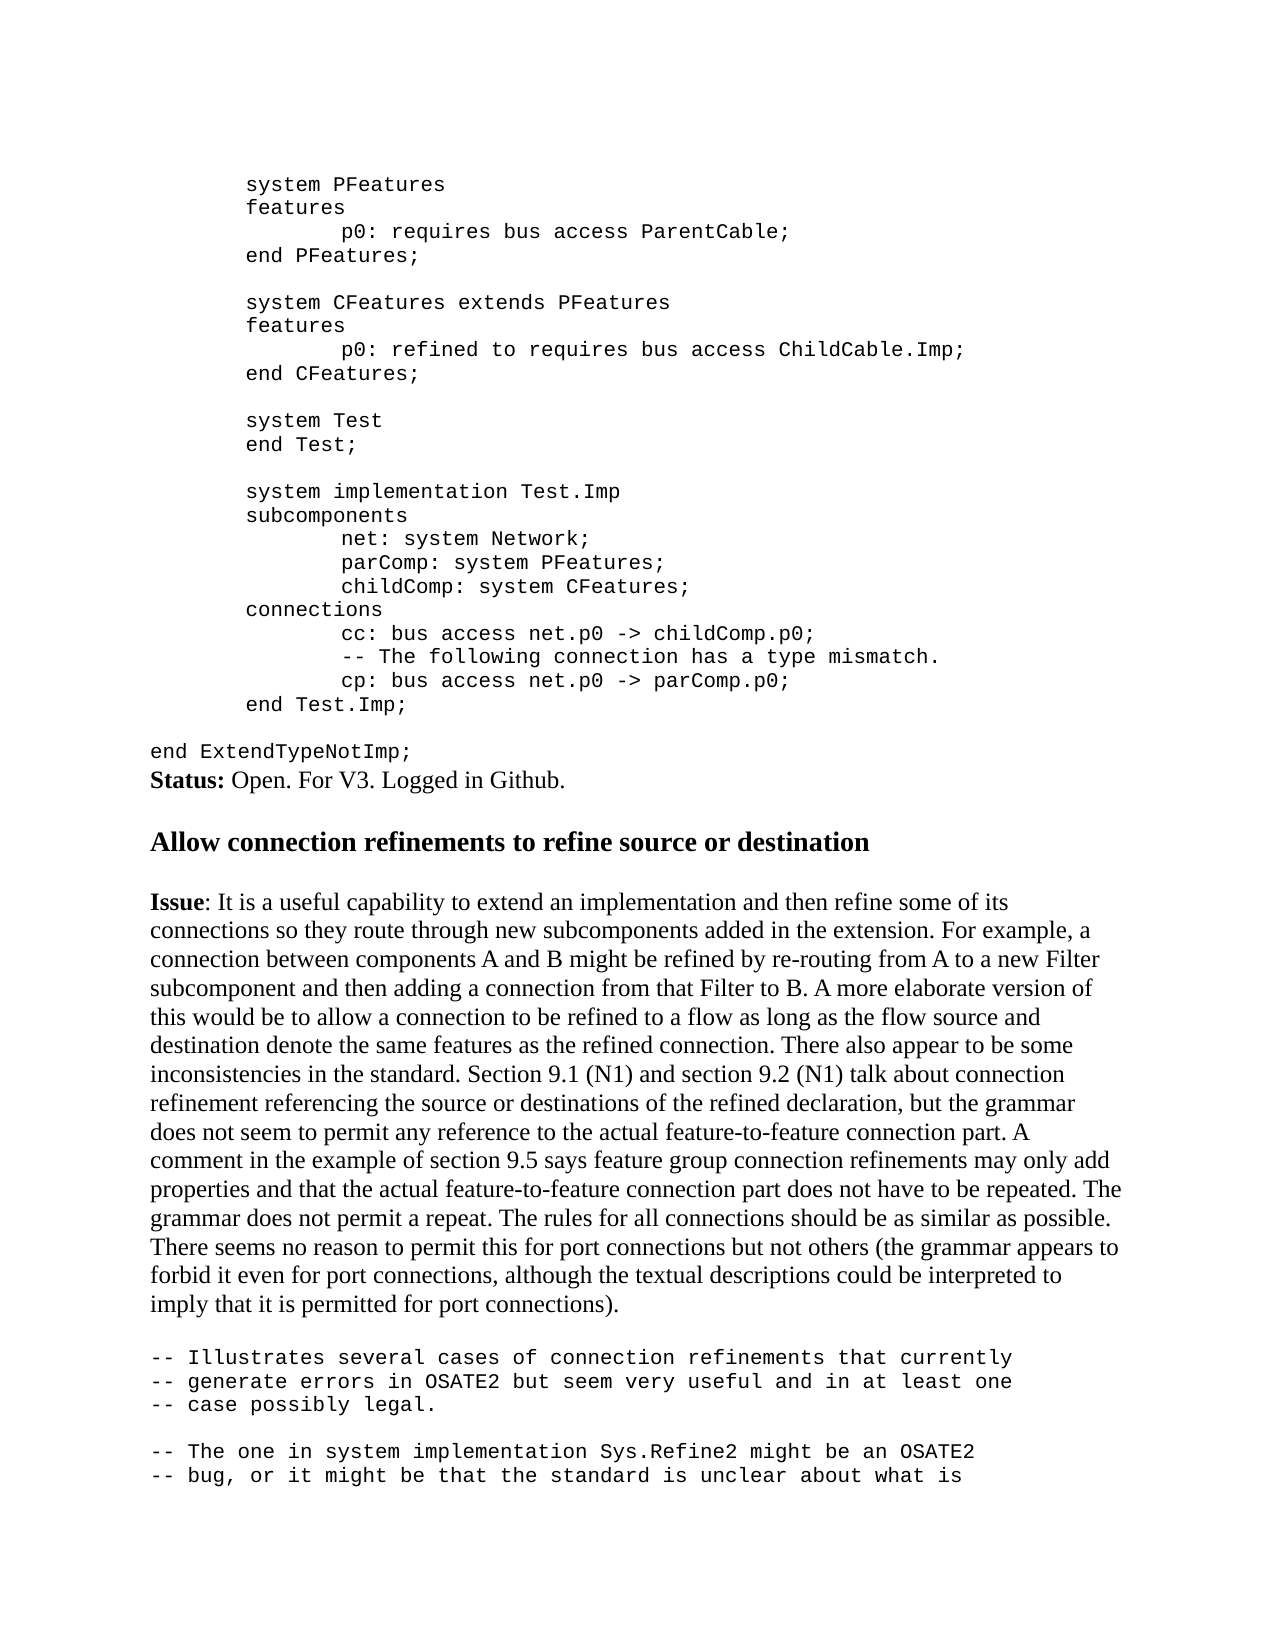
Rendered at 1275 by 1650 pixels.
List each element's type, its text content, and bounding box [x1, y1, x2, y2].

text parComp: system PFeatures; [150, 552, 1125, 576]
text end Test; [150, 434, 1125, 457]
text -- The following connection has a type mismatch. [150, 647, 1125, 670]
subtitle Allow connection refinements to refine source or destination [150, 825, 1125, 857]
text Status: Open. For V3. Logged in Github. [150, 765, 1125, 793]
text p0: refined to requires bus access ChildCable.Imp; [150, 339, 1125, 363]
text connections [150, 599, 1125, 623]
text end PFeatures; [150, 244, 1125, 268]
text -- bug, or it might be that the standard is unclear about what is [150, 1465, 1125, 1489]
text -- generate errors in OSATE2 but seem very useful and in at least one [150, 1371, 1125, 1394]
text features [150, 197, 1125, 221]
text -- Illustrates several cases of connection refinements that currently [150, 1347, 1125, 1371]
text childComp: system CFeatures; [150, 576, 1125, 599]
text net: system Network; [150, 528, 1125, 552]
text system PFeatures [150, 174, 1125, 197]
text system Test [150, 410, 1125, 434]
text Issue: It is a useful capability to extend an implementation and then refine some of its connections so they route through new subcomponents added in the extension. For example, a connection between components A and B might be refined by re-routing from A to a new Filter subcomponent and then adding a connection from that Filter to B. A more elaborate version of this would be to allow a connection to be refined to a flow as long as the flow source and destination denote the same features as the refined connection. There also appear to be some inconsistencies in the standard. Section 9.1 (N1) and section 9.2 (N1) talk about connection refinement referencing the source or destinations of the refined declaration, but the grammar does not seem to permit any reference to the actual feature-to-feature connection part. A comment in the example of section 9.5 says feature group connection refinements may only add properties and that the actual feature-to-feature connection part does not have to be repeated. The grammar does not permit a repeat. The rules for all connections should be as similar as possible. There seems no reason to permit this for port connections but not others (the grammar appears to forbid it even for port connections, although the textual descriptions could be interpreted to imply that it is permitted for port connections). [150, 887, 1125, 1318]
text system CFeatures extends PFeatures [150, 292, 1125, 316]
text subcomponents [150, 505, 1125, 528]
text end CFeatures; [150, 363, 1125, 386]
text end Test.Imp; [150, 694, 1125, 717]
text -- case possibly legal. [150, 1394, 1125, 1418]
text cp: bus access net.p0 -> parComp.p0; [150, 670, 1125, 694]
text p0: requires bus access ParentCable; [150, 221, 1125, 244]
text cc: bus access net.p0 -> childComp.p0; [150, 623, 1125, 647]
text features [150, 316, 1125, 339]
text end ExtendTypeNotImp; [150, 741, 1125, 765]
text -- The one in system implementation Sys.Refine2 might be an OSATE2 [150, 1442, 1125, 1465]
text system implementation Test.Imp [150, 481, 1125, 505]
